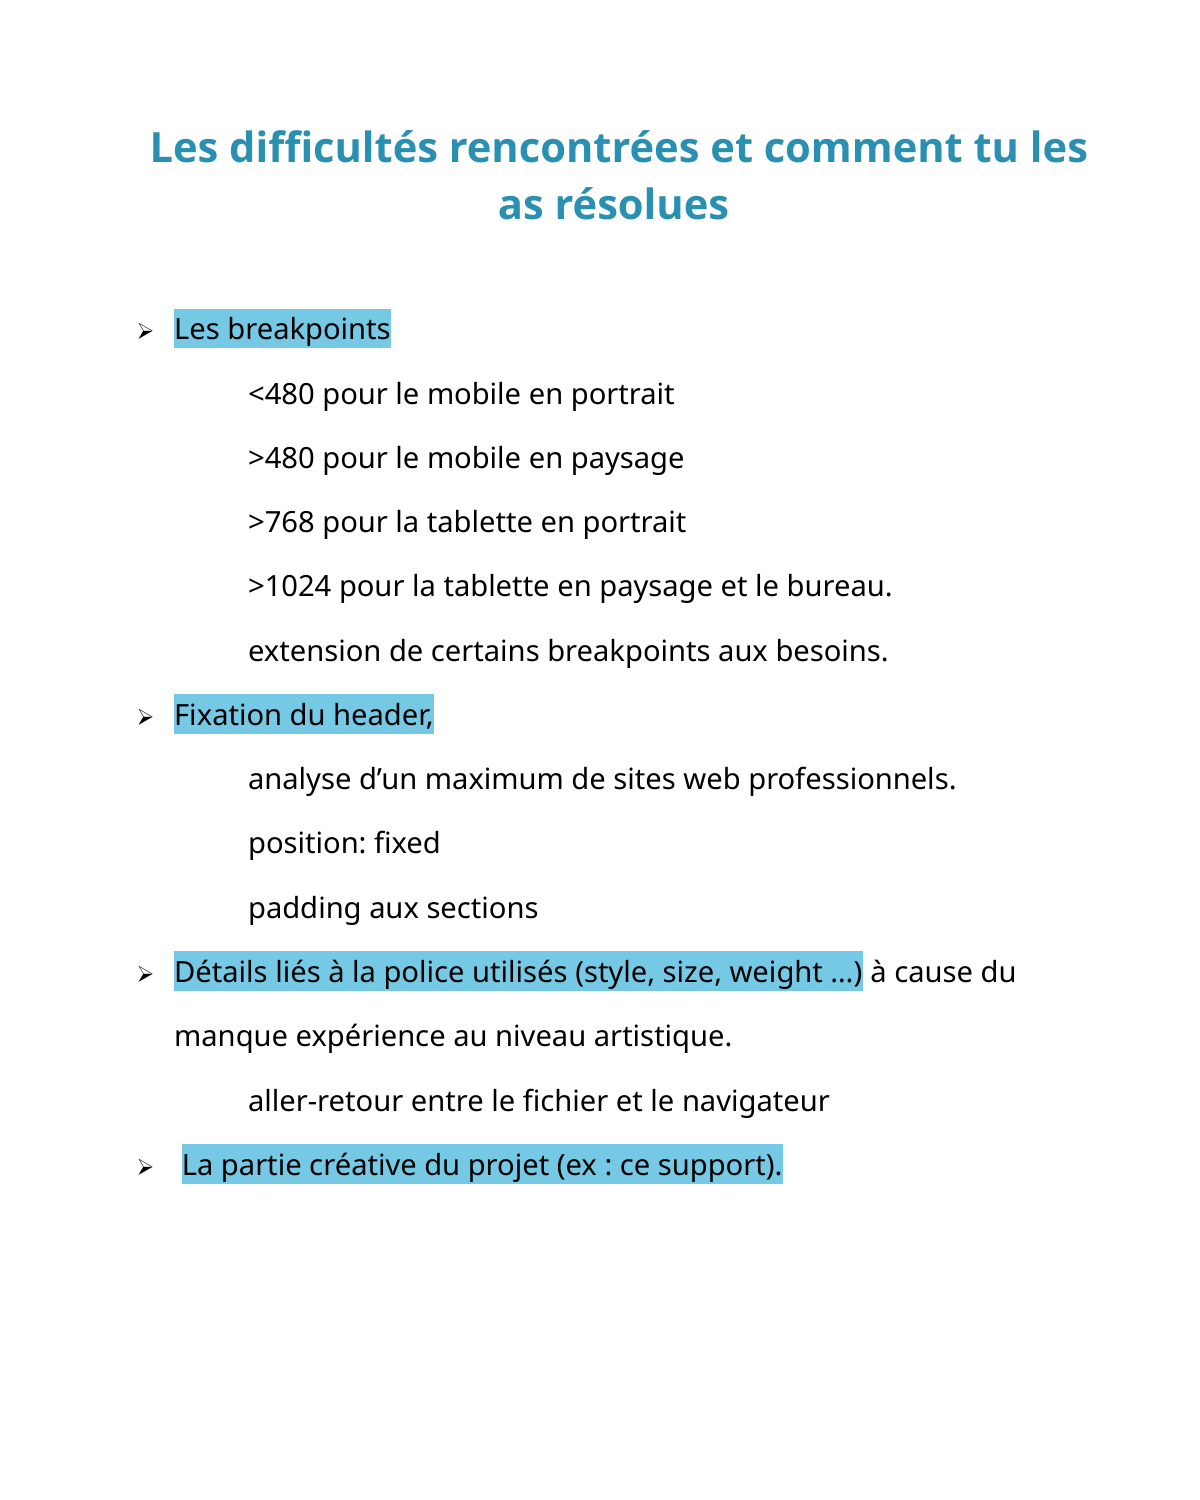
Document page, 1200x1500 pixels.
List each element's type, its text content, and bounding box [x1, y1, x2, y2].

subtitle Les difficultés rencontrées et comment tu les as résolues [136, 118, 1101, 232]
list Les breakpoints <480 pour le mobile en portrait >480 pour le mobile en paysage >768 pour la tablette en portrait >1024 pour la tablette en paysage et le bureau. extension de certains breakpoints aux besoins. [136, 309, 1101, 670]
list Fixation du header, analyse d’un maximum de sites web professionnels. position: fixed padding aux sections [136, 694, 1101, 927]
list Détails liés à la police utilisés (style, size, weight …) à cause du manque expérience au niveau artistique. aller-retour entre le fichier et le navigateur [136, 951, 1101, 1119]
list La partie créative du projet (ex : ce support). [136, 1144, 1101, 1184]
